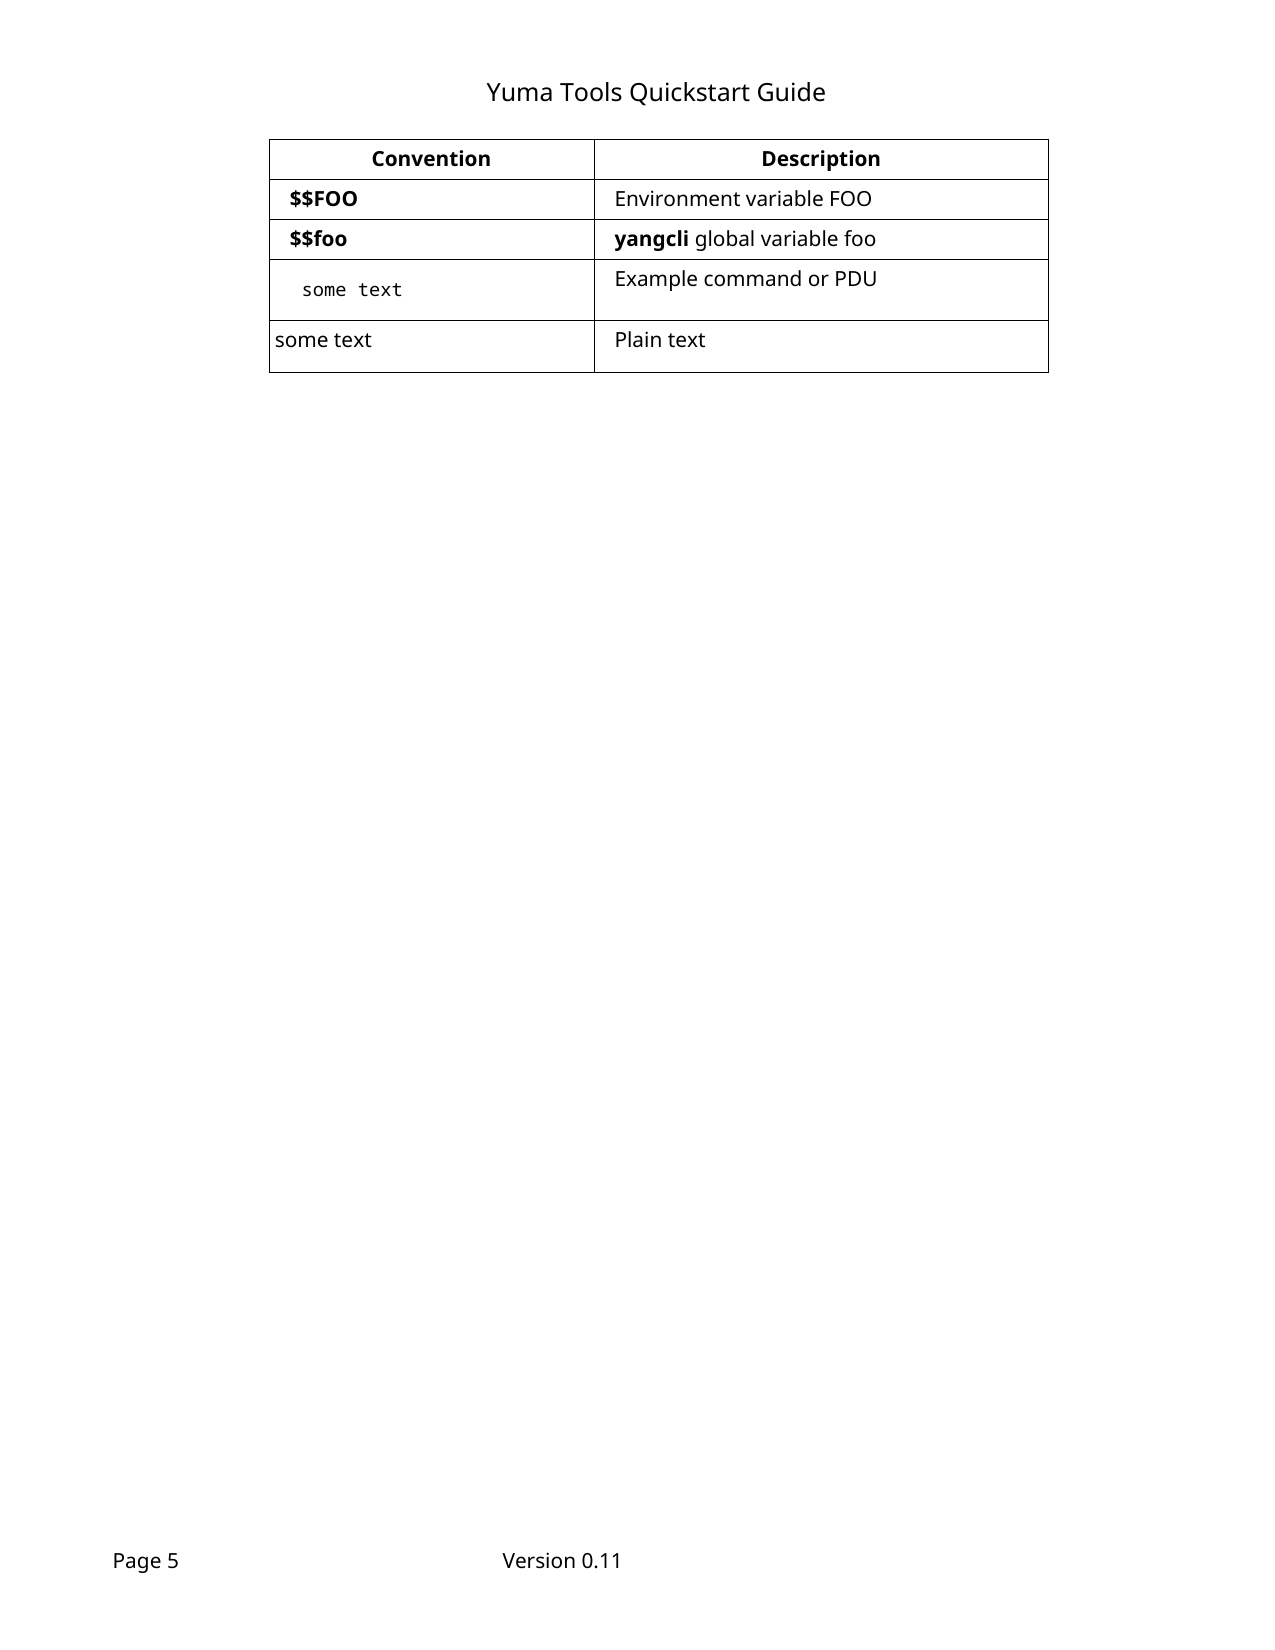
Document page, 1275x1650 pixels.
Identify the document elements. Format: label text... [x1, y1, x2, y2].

table_header Convention [270, 140, 594, 178]
table_header Description [595, 140, 1048, 178]
table_cell some text [270, 321, 594, 372]
table_cell Plain text [595, 321, 1048, 372]
table_cell $$foo [270, 220, 594, 258]
table_cell yangcli global variable foo [595, 220, 1048, 258]
table_cell Example command or PDU [595, 260, 1048, 319]
table_cell some text [270, 260, 594, 319]
table_cell Environment variable FOO [595, 180, 1048, 218]
table_cell $$FOO [270, 180, 594, 218]
